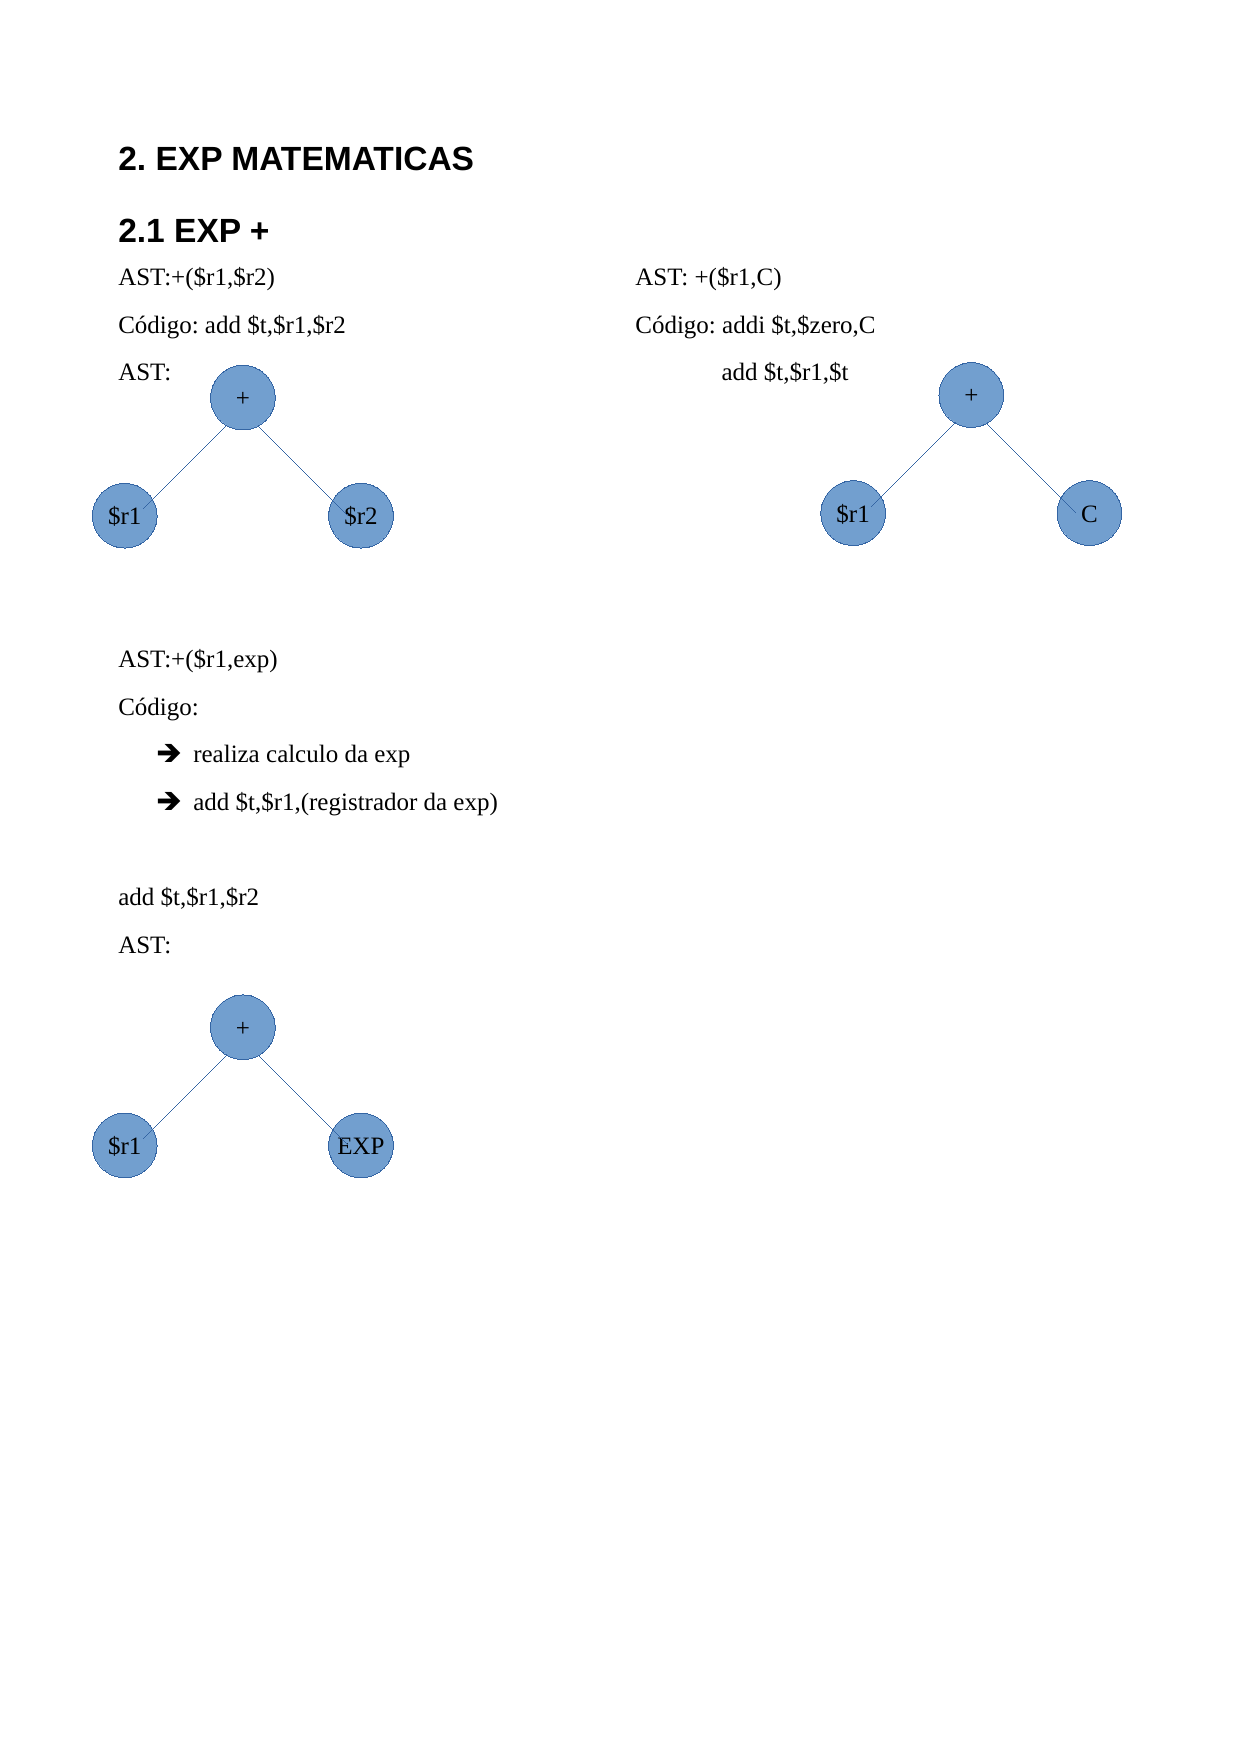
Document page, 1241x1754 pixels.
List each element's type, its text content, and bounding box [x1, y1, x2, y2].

text AST: [118, 930, 1122, 958]
text Código: [118, 692, 1122, 720]
subtitle 2. EXP MATEMATICAS [118, 139, 1122, 178]
list realiza calculo da exp [156, 739, 1122, 768]
list add $t,$r1,(registrador da exp) [156, 787, 1122, 816]
text AST:+($r1,exp) [118, 644, 1122, 673]
subtitle 2.1 EXP + [118, 211, 1122, 249]
text Código: add $t,$r1,$r2 Código: addi $t,$zero,C [118, 310, 1122, 338]
text AST: add $t,$r1,$t [118, 357, 1122, 386]
text add $t,$r1,$r2 [118, 882, 1122, 911]
text AST:+($r1,$r2) AST: +($r1,C) [118, 262, 1122, 291]
